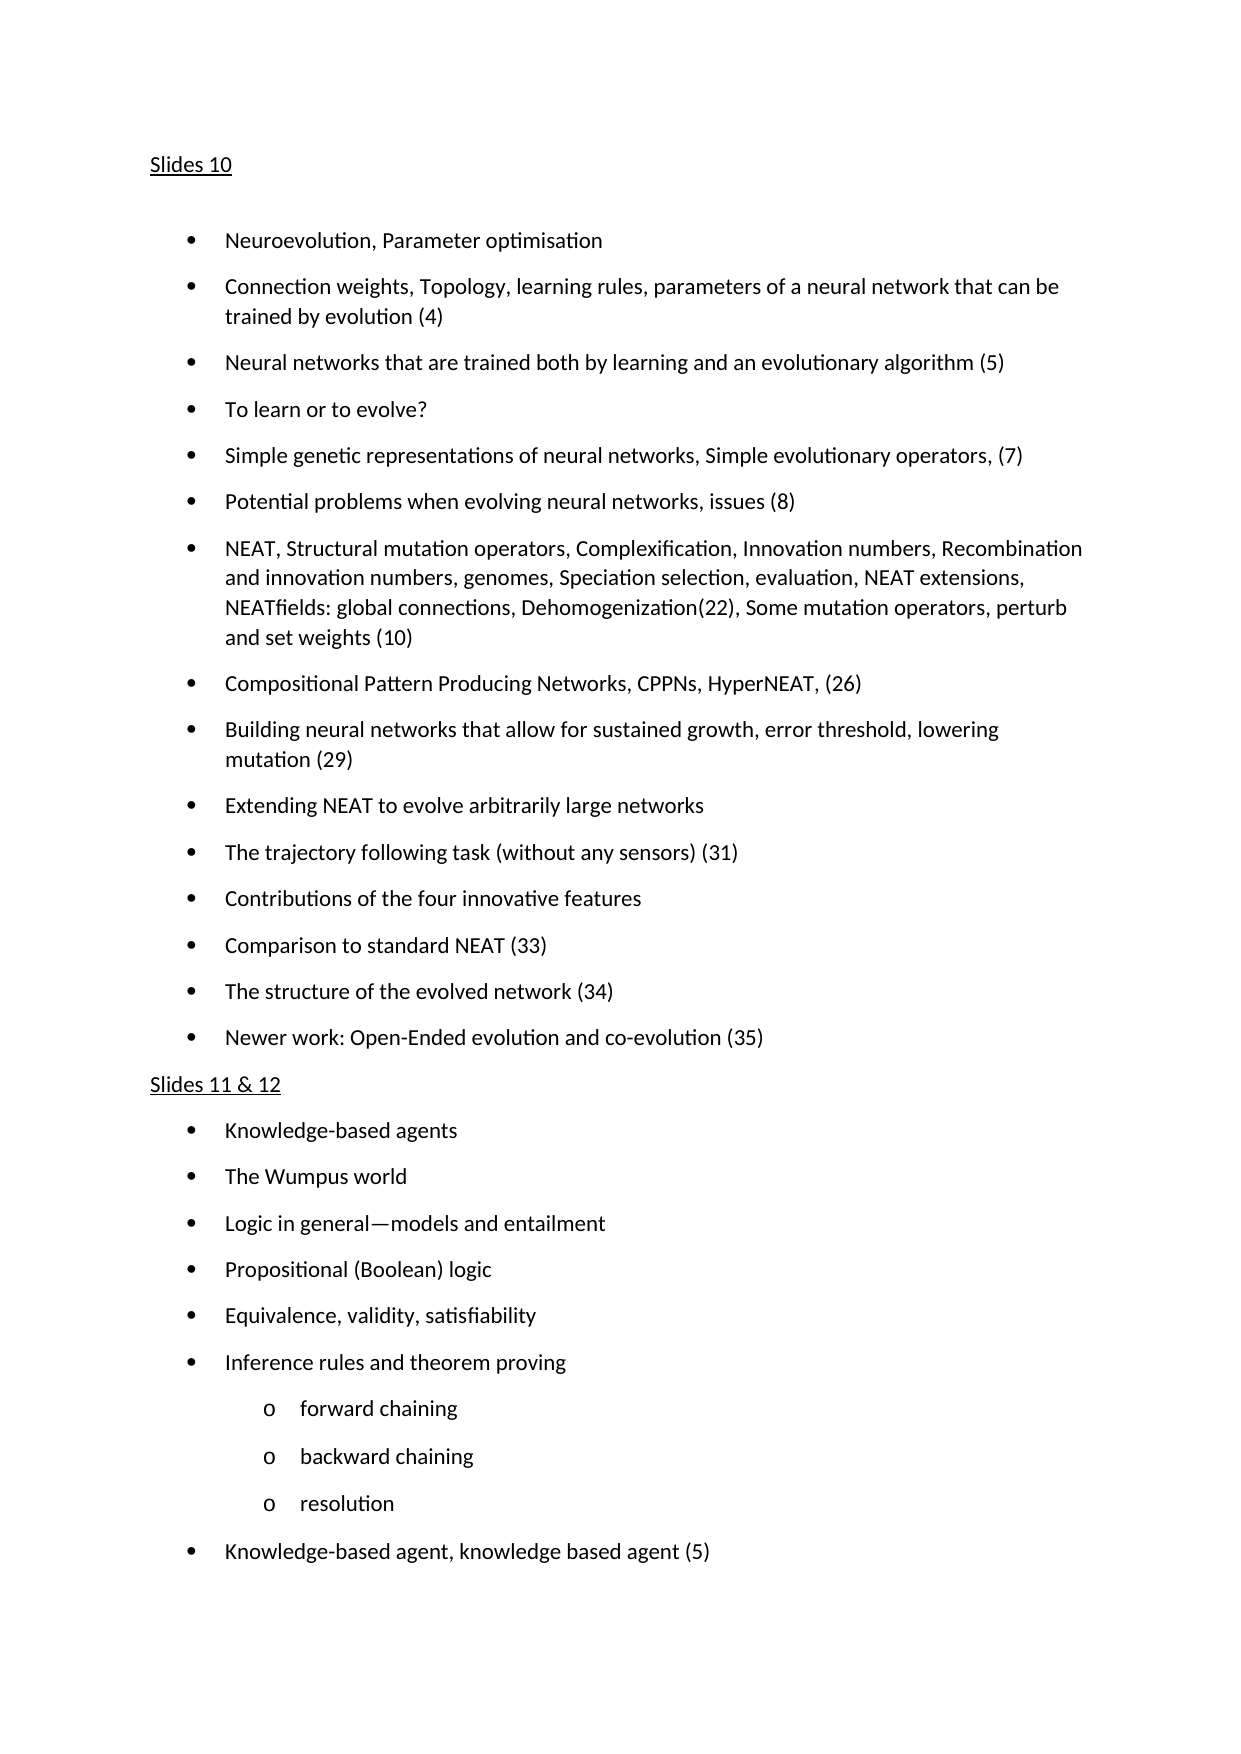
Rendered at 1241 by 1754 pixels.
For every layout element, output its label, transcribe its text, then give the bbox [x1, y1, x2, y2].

list The structure of the evolved network (34) [187, 977, 1090, 1005]
list Extending NEAT to evolve arbitrarily large networks [187, 792, 1090, 820]
list Inference rules and theorem proving [187, 1348, 1090, 1376]
list Compositional Pattern Producing Networks, CPPNs, HyperNEAT, (26) [187, 669, 1090, 697]
list Neural networks that are trained both by learning and an evolutionary algorithm (5) [187, 348, 1090, 376]
list Building neural networks that allow for sustained growth, error threshold, lowering mutation (29) [187, 716, 1090, 773]
list backward chaining [262, 1442, 1090, 1471]
list Equivalence, validity, satisﬁability [187, 1302, 1090, 1329]
list To learn or to evolve? [187, 395, 1090, 423]
list Propositional (Boolean) logic [187, 1255, 1090, 1283]
list NEAT, Structural mutation operators, Complexification, Innovation numbers, Recombination and innovation numbers, genomes, Speciation selection, evaluation, NEAT extensions, NEATfields: global connections, Dehomogenization(22), Some mutation operators, perturb and set weights (10) [187, 534, 1090, 651]
list Connection weights, Topology, learning rules, parameters of a neural network that can be trained by evolution (4) [187, 272, 1090, 330]
list forward chaining [262, 1394, 1090, 1423]
list Comparison to standard NEAT (33) [187, 931, 1090, 959]
list Knowledge-based agent, knowledge based agent (5) [187, 1537, 1090, 1565]
list Knowledge-based agents [187, 1116, 1090, 1144]
list Newer work: Open-Ended evolution and co-evolution (35) [187, 1023, 1090, 1051]
list Neuroevolution, Parameter optimisation [187, 226, 1090, 254]
list Contributions of the four innovative features [187, 884, 1090, 912]
list Simple genetic representations of neural networks, Simple evolutionary operators, (7) [187, 441, 1090, 469]
list resolution [262, 1489, 1090, 1518]
list The trajectory following task (without any sensors) (31) [187, 838, 1090, 866]
text Slides 11 & 12 [150, 1070, 1090, 1098]
text Slides 10 [150, 150, 1090, 208]
list Logic in general—models and entailment [187, 1209, 1090, 1237]
list Potential problems when evolving neural networks, issues (8) [187, 487, 1090, 516]
list The Wumpus world [187, 1162, 1090, 1191]
